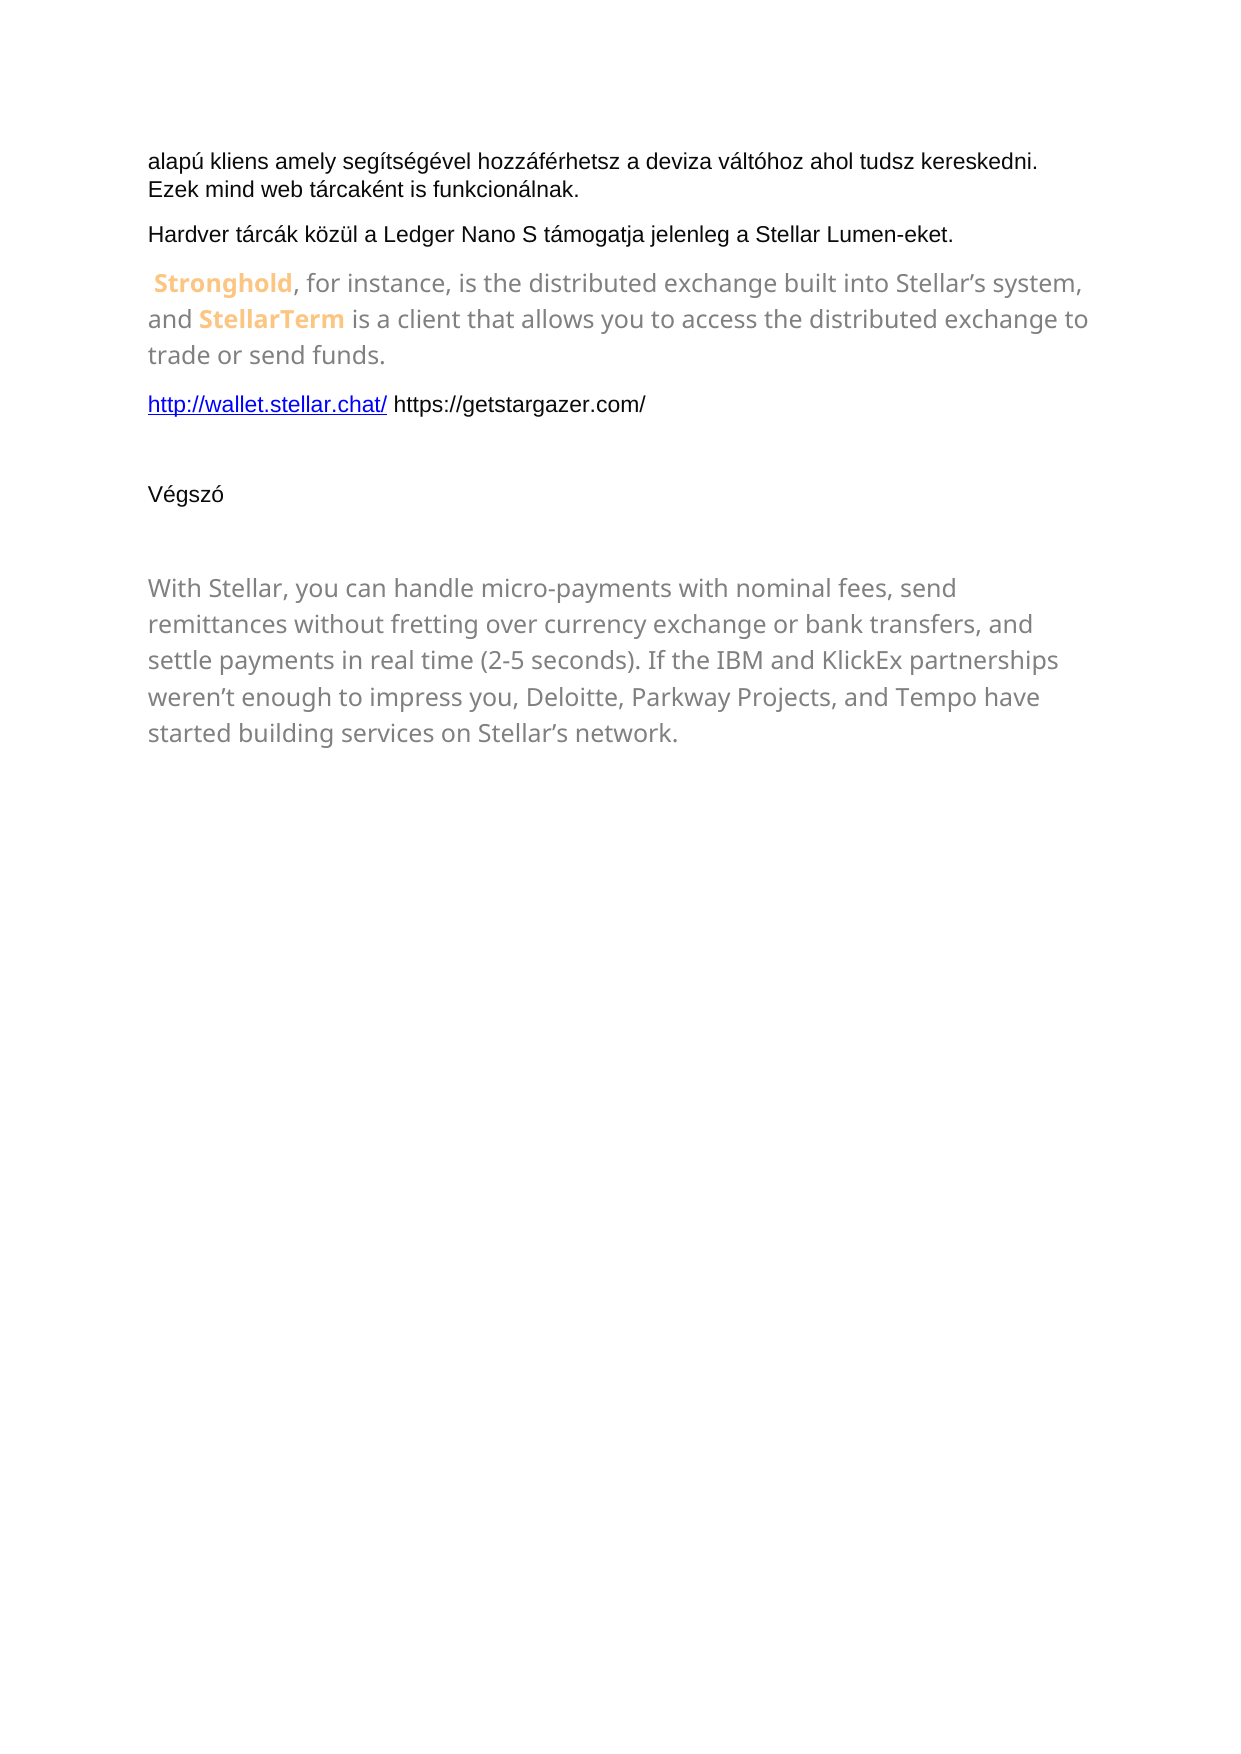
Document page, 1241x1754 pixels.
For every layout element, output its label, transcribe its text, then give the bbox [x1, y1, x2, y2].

text alapú kliens amely segítségével hozzáférhetsz a deviza váltóhoz ahol tudsz kereskedni. Ezek mind web tárcaként is funkcionálnak. [148, 148, 1093, 202]
text Hardver tárcák közül a Ledger Nano S támogatja jelenleg a Stellar Lumen-eket. [148, 221, 1093, 247]
text http://wallet.stellar.chat/ https://getstargazer.com/ [148, 391, 1093, 417]
text Végszó [148, 481, 1093, 507]
text With Stellar, you can handle micro-payments with nominal fees, send remittances without fretting over currency exchange or bank transfers, and settle payments in real time (2-5 seconds). If the IBM and KlickEx partnerships weren’t enough to impress you, Deloitte, Parkway Projects, and Tempo have started building services on Stellar’s network. [148, 570, 1093, 750]
text Stronghold, for instance, is the distributed exchange built into Stellar’s system, and StellarTerm is a client that allows you to access the distributed exchange to trade or send funds. [148, 265, 1093, 372]
